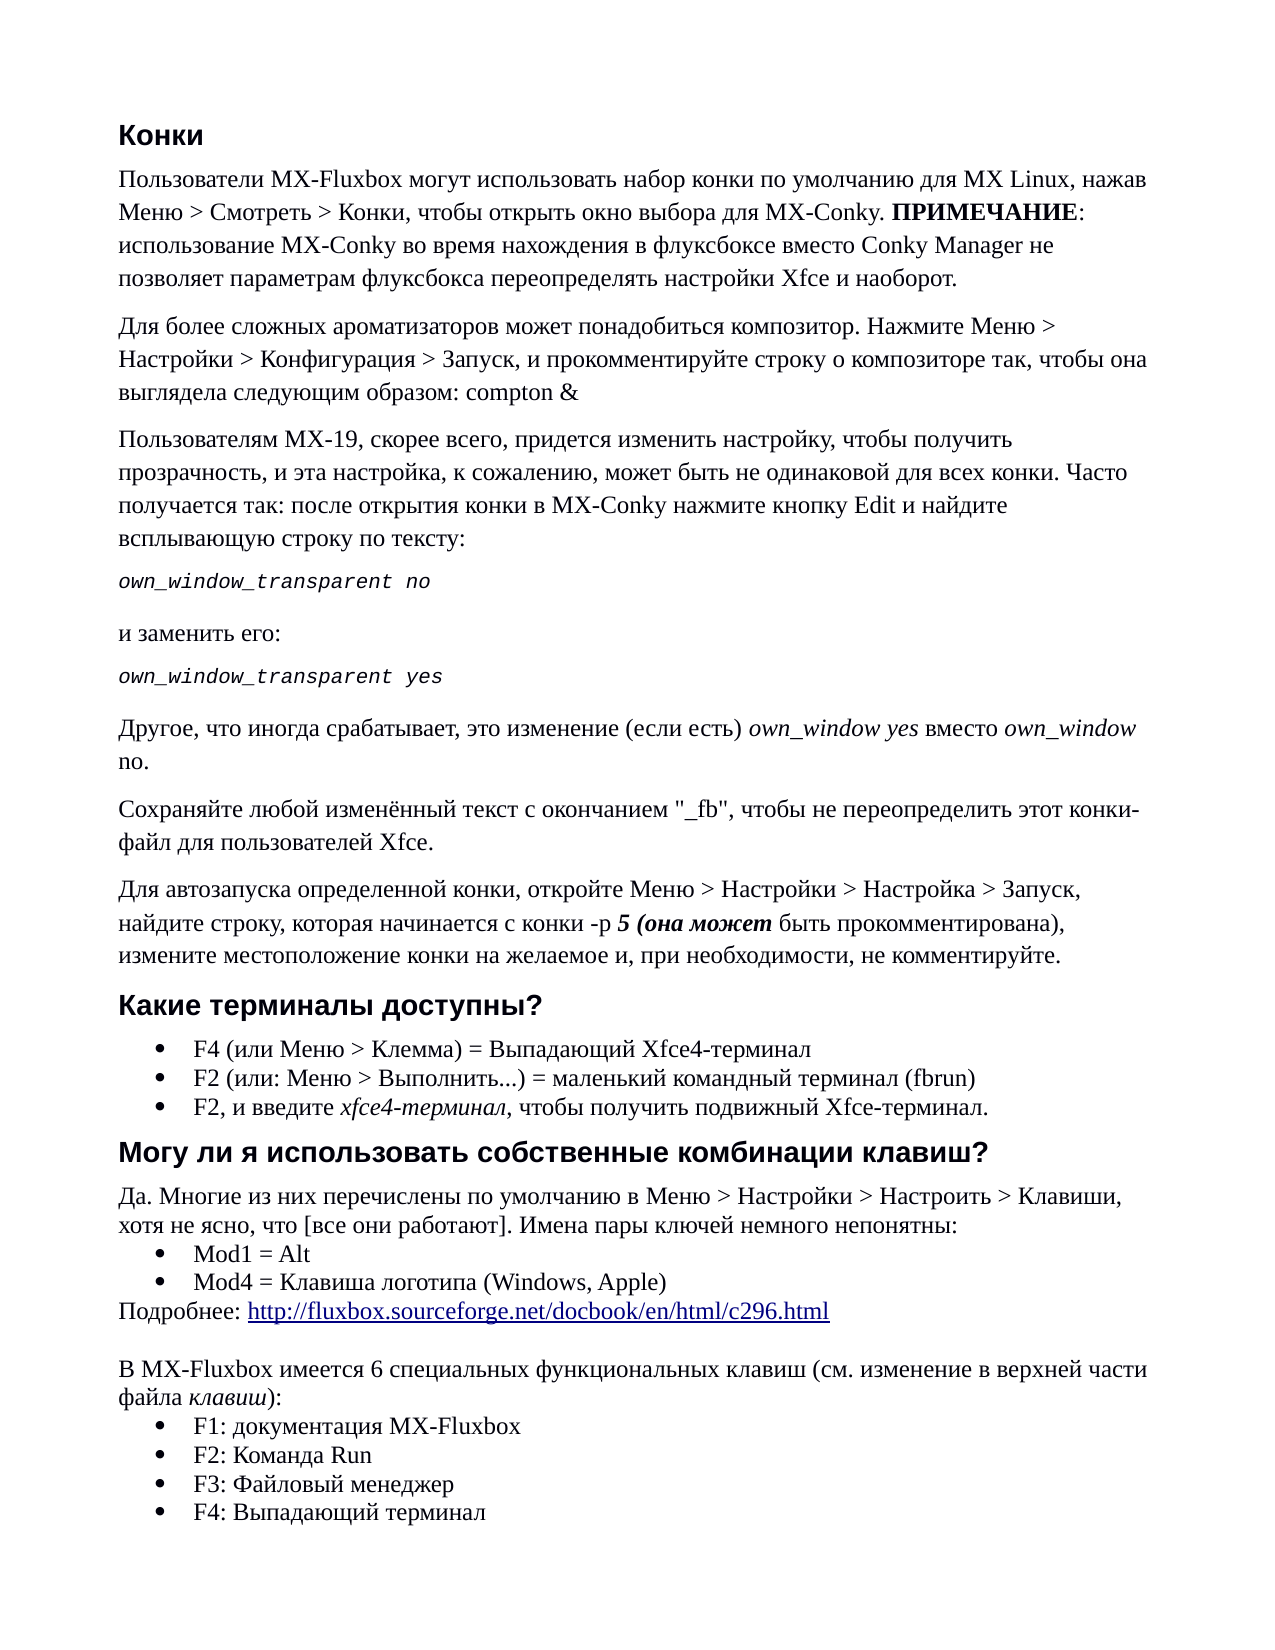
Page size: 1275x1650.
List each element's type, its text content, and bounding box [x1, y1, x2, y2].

text и заменить его: [118, 618, 1157, 647]
text Сохраняйте любой изменённый текст с окончанием "_fb", чтобы не переопределить этот конки-файл для пользователей Xfce. [118, 794, 1157, 856]
text В MX-Fluxbox имеется 6 специальных функциональных клавиш (см. изменение в верхней части файла клавиш): [118, 1354, 1157, 1411]
subtitle Могу ли я использовать собственные комбинации клавиш? [118, 1135, 1157, 1169]
text Для автозапуска определенной конки, откройте Меню > Настройки > Настройка > Запуск, найдите строку, которая начинается с конки -p 5 (она может быть прокомментирована), измените местоположение конки на желаемое и, при необходимости, не комментируйте. [118, 874, 1157, 969]
list F1: документация MX-Fluxbox [156, 1411, 1157, 1440]
text own_window_transparent yes [118, 666, 1157, 690]
text Подробнее: http://fluxbox.sourceforge.net/docbook/en/html/c296.html [118, 1296, 1157, 1325]
text Да. Многие из них перечислены по умолчанию в Меню > Настройки > Настроить > Клавиши, хотя не ясно, что [все они работают]. Имена пары ключей немного непонятны: [118, 1181, 1157, 1239]
list Mod4 = Клавиша логотипа (Windows, Apple) [156, 1267, 1157, 1296]
list F2, и введите xfce4-терминал, чтобы получить подвижный Xfce-терминал. [156, 1092, 1157, 1121]
subtitle Какие терминалы доступны? [118, 988, 1157, 1022]
text Для более сложных ароматизаторов может понадобиться композитор. Нажмите Меню > Настройки > Конфигурация > Запуск, и прокомментируйте строку о композиторе так, чтобы она выглядела следующим образом: compton & [118, 311, 1157, 406]
list F4 (или Меню > Клемма) = Выпадающий Xfce4-терминал [156, 1034, 1157, 1063]
list Mod1 = Alt [156, 1239, 1157, 1267]
text Пользователи MX-Fluxbox могут использовать набор конки по умолчанию для MX Linux, нажав Меню > Смотреть > Конки, чтобы открыть окно выбора для MX-Conky. ПРИМЕЧАНИЕ: использование MX-Conky во время нахождения в флуксбоксе вместо Conky Manager не позволяет параметрам флуксбокса переопределять настройки Xfce и наоборот. [118, 164, 1157, 292]
text Другое, что иногда срабатывает, это изменение (если есть) own_window yes вместо own_window no. [118, 713, 1157, 775]
list F4: Выпадающий терминал [156, 1497, 1157, 1526]
list F2: Команда Run [156, 1440, 1157, 1469]
list F3: Файловый менеджер [156, 1469, 1157, 1497]
list F2 (или: Меню > Выполнить...) = маленький командный терминал (fbrun) [156, 1063, 1157, 1092]
subtitle Конки [118, 118, 1157, 152]
text own_window_transparent no [118, 571, 1157, 595]
text Пользователям MX-19, скорее всего, придется изменить настройку, чтобы получить прозрачность, и эта настройка, к сожалению, может быть не одинаковой для всех конки. Часто получается так: после открытия конки в MX-Conky нажмите кнопку Edit и найдите всплывающую строку по тексту: [118, 424, 1157, 552]
